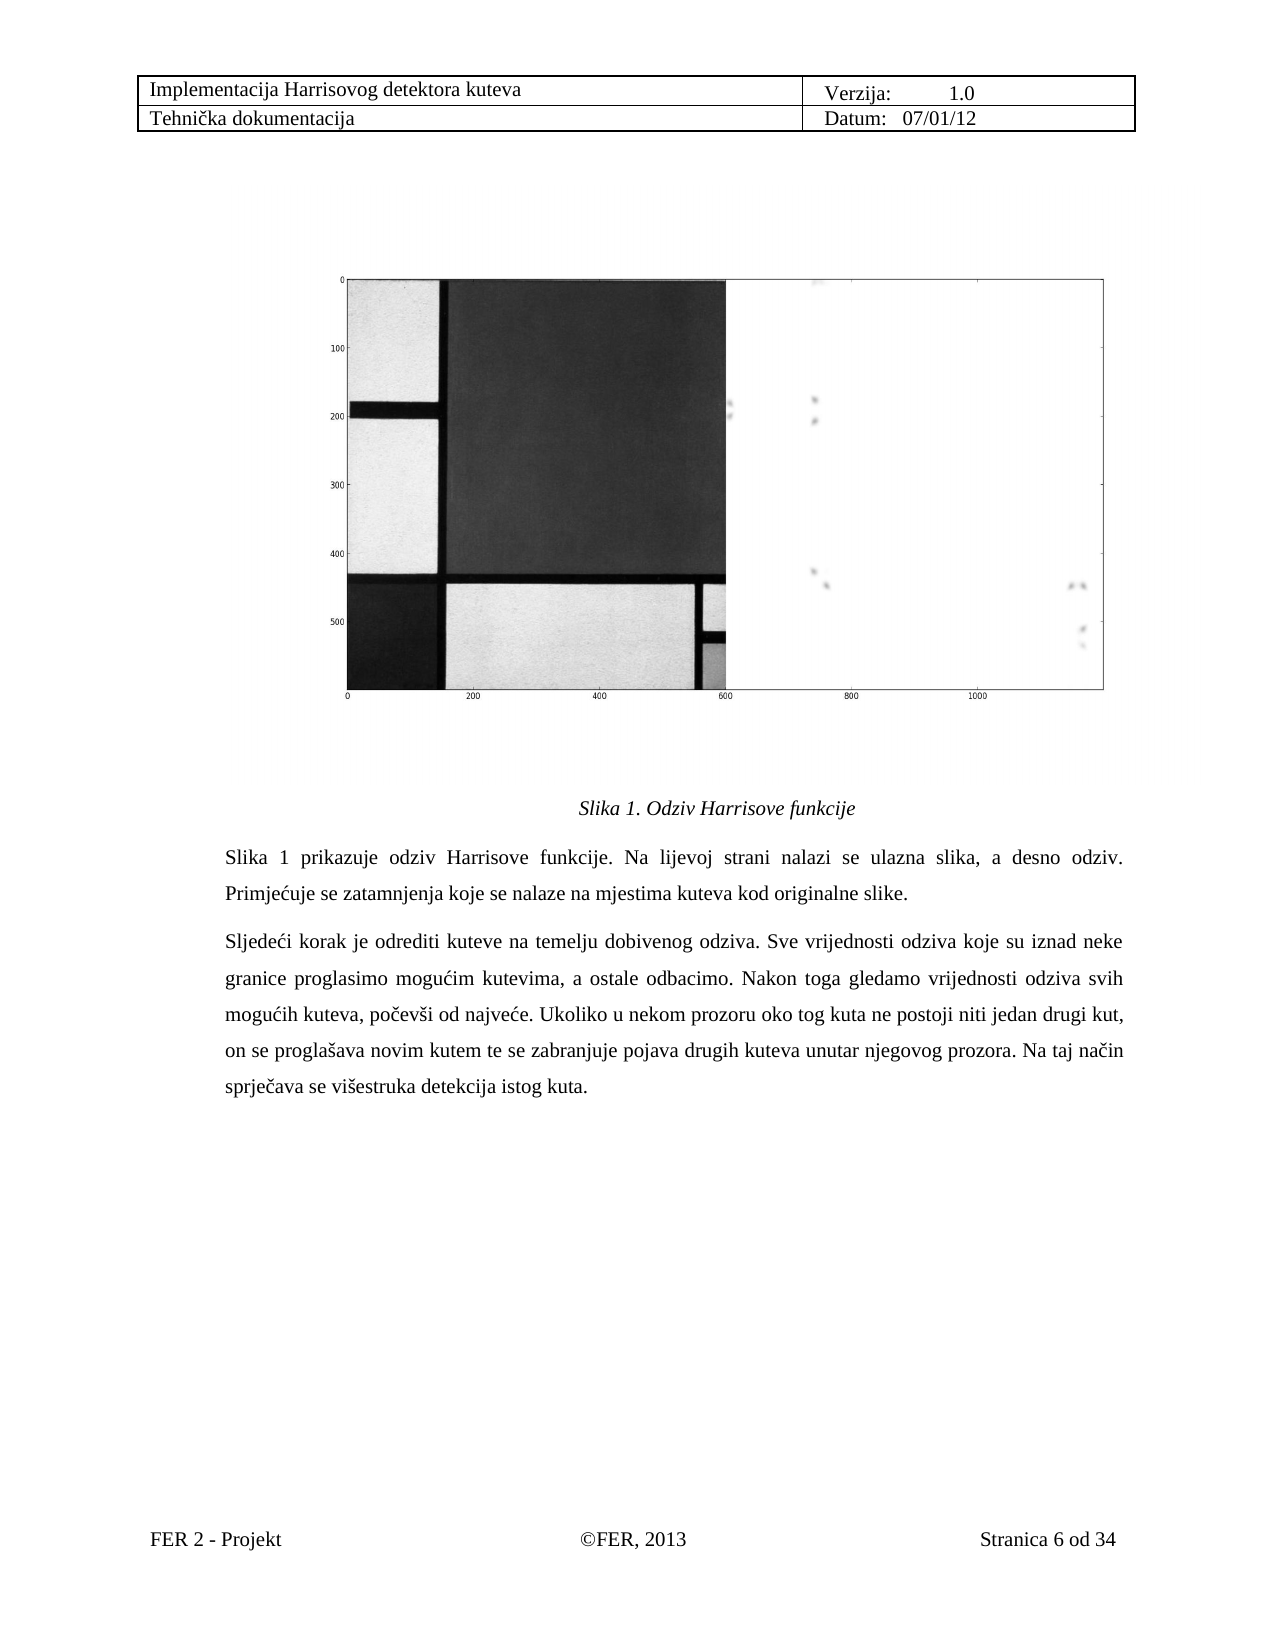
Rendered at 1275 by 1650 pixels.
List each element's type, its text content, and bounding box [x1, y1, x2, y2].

picture [225, 185, 1201, 785]
text Sljedeći korak je odrediti kuteve na temelju dobivenog odziva. Sve vrijednosti odziva koje su iznad neke granice proglasimo mogućim kutevima, a ostale odbacimo. Nakon toga gledamo vrijednosti odziva svih mogućih kuteva, počevši od najveće. Ukoliko u nekom prozoru oko tog kuta ne postoji niti jedan drugi kut, on se proglašava novim kutem te se zabranjuje pojava drugih kuteva unutar njegovog prozora. Na taj način sprječava se višestruka detekcija istog kuta. [225, 929, 1125, 1098]
text Slika 1. Odziv Harrisove funkcije [225, 185, 1211, 820]
text Slika 1 prikazuje odziv Harrisove funkcije. Na lijevoj strani nalazi se ulazna slika, a desno odziv. Primjećuje se zatamnjenja koje se nalaze na mjestima kuteva kod originalne slike. [225, 845, 1125, 905]
